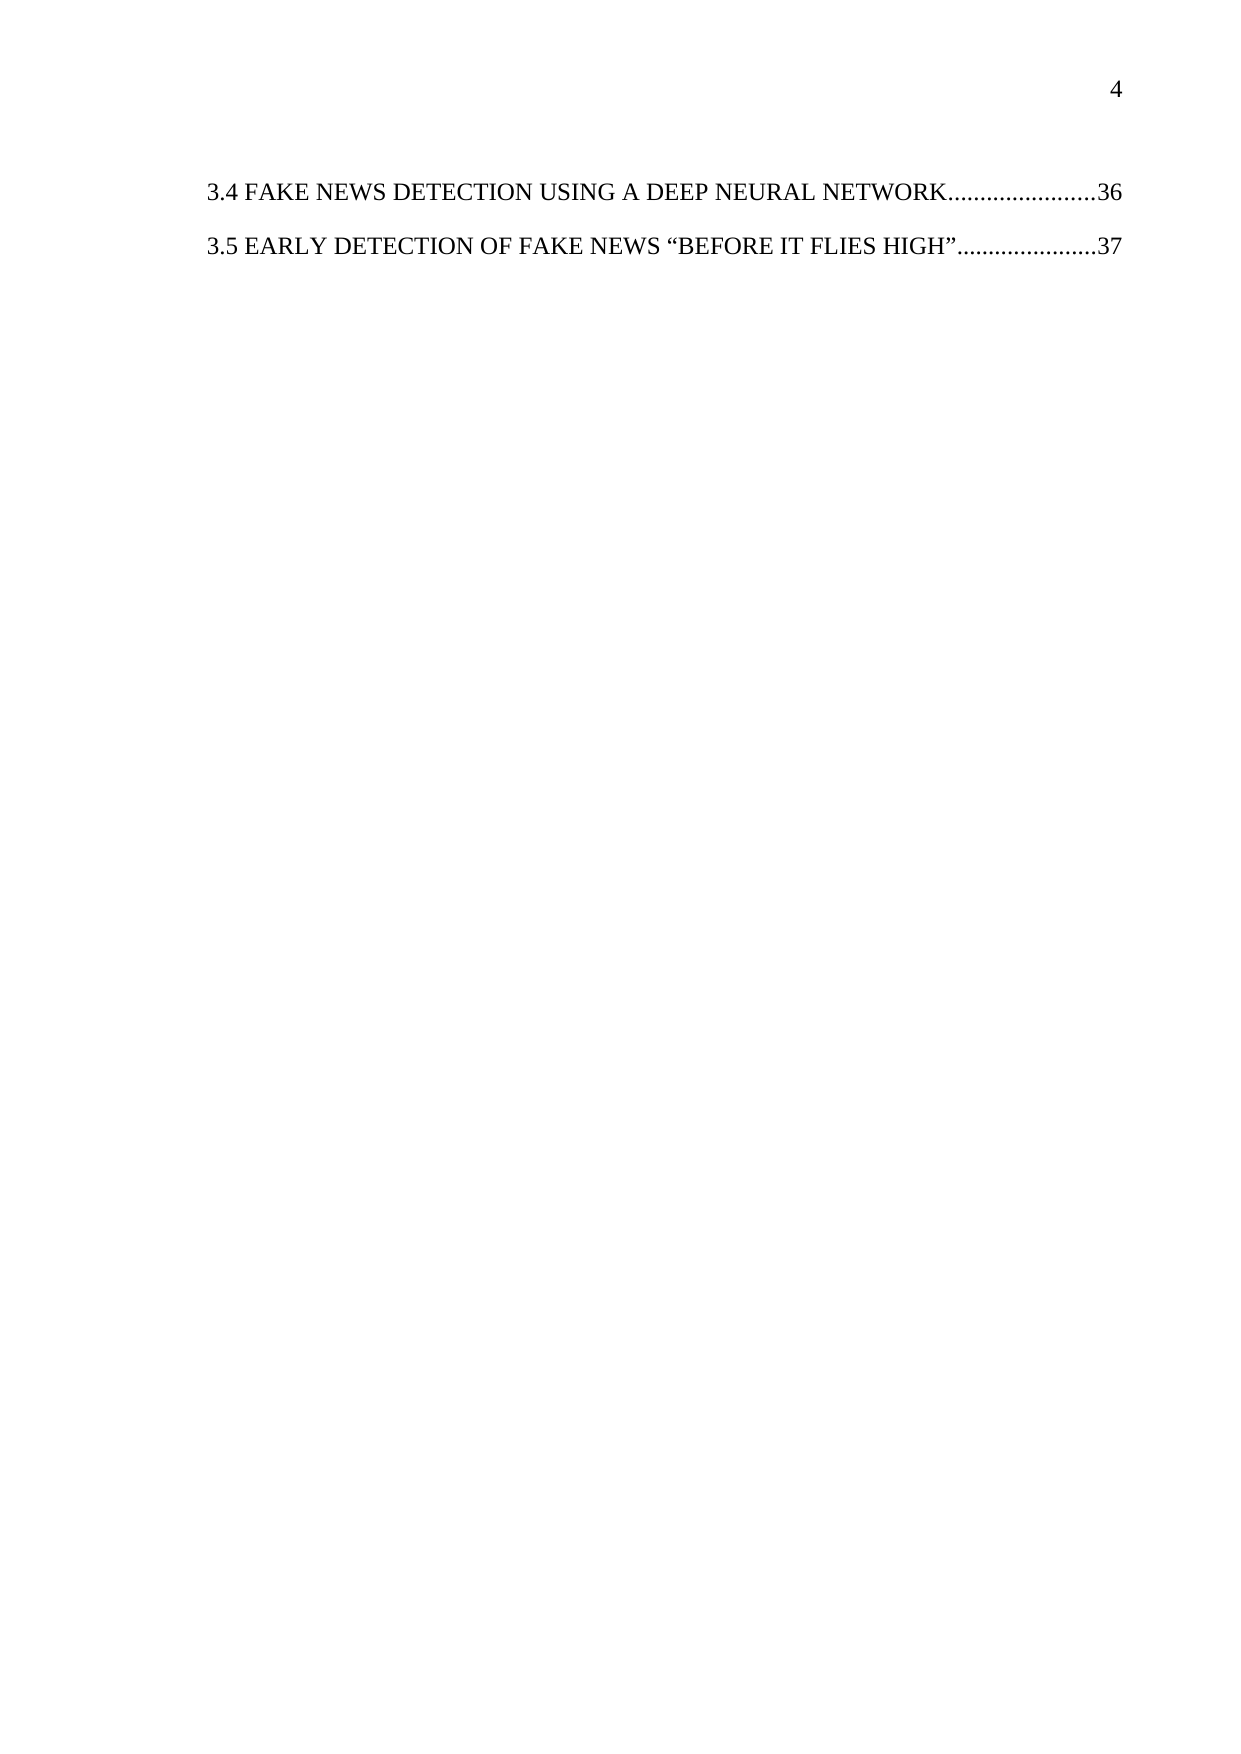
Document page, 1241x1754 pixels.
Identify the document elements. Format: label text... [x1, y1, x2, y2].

text 3.4 FAKE NEWS DETECTION USING A DEEP NEURAL NETWORK 36 [207, 177, 1122, 206]
text 3.5 EARLY DETECTION OF FAKE NEWS “BEFORE IT FLIES HIGH” 37 [207, 231, 1122, 260]
